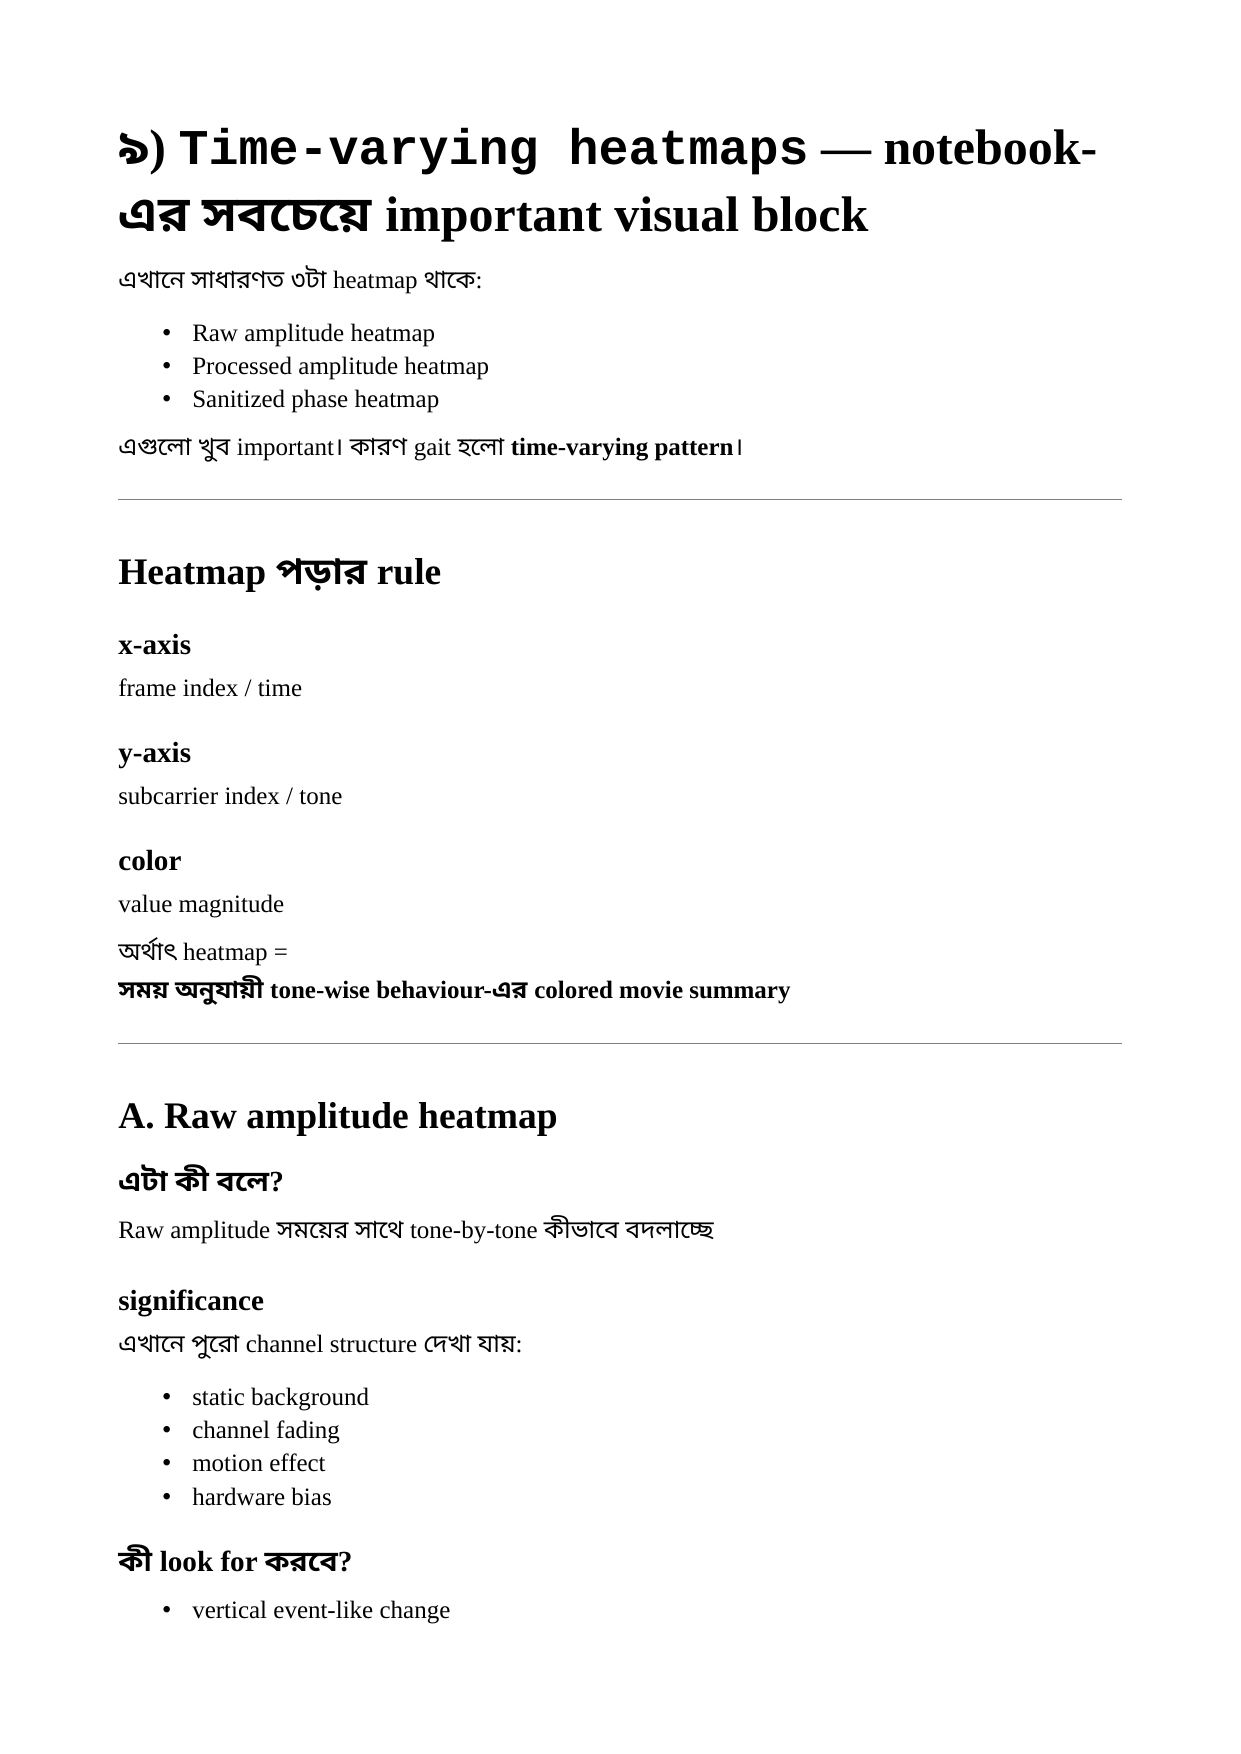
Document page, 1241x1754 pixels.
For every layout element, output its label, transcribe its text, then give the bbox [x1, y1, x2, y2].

list Processed amplitude heatmap [162, 351, 1122, 380]
subtitle significance [118, 1283, 1122, 1317]
list Sanitized phase heatmap [162, 384, 1122, 413]
list Raw amplitude heatmap [162, 318, 1122, 347]
text এখানে সাধারণত ৩টা heatmap থাকে: [118, 265, 1122, 298]
text এখানে পুরো channel structure দেখা যায়: [118, 1329, 1122, 1363]
text অর্থাৎ heatmap = সময় অনুযায়ী tone-wise behaviour-এর colored movie summary [118, 937, 1122, 1009]
text এগুলো খুব important। কারণ gait হলো time-varying pattern। [118, 432, 1122, 465]
subtitle কী look for করবে? [118, 1544, 1122, 1583]
text value magnitude [118, 889, 1122, 918]
list motion effect [162, 1448, 1122, 1477]
list channel fading [162, 1416, 1122, 1444]
list static background [162, 1382, 1122, 1411]
subtitle color [118, 843, 1122, 877]
subtitle A. Raw amplitude heatmap [118, 1094, 1122, 1137]
subtitle y-axis [118, 735, 1122, 769]
subtitle এটা কী বলে? [118, 1164, 1122, 1203]
subtitle x-axis [118, 627, 1122, 661]
text subcarrier index / tone [118, 781, 1122, 810]
list vertical event-like change [162, 1595, 1122, 1624]
list hardware bias [162, 1482, 1122, 1510]
text Raw amplitude সময়ের সাথে tone-by-tone কীভাবে বদলাচ্ছে [118, 1216, 1122, 1249]
text frame index / time [118, 673, 1122, 702]
subtitle Heatmap পড়ার rule [118, 550, 1122, 600]
subtitle ৯) Time-varying heatmaps — notebook-এর সবচেয়ে important visual block [118, 118, 1122, 252]
